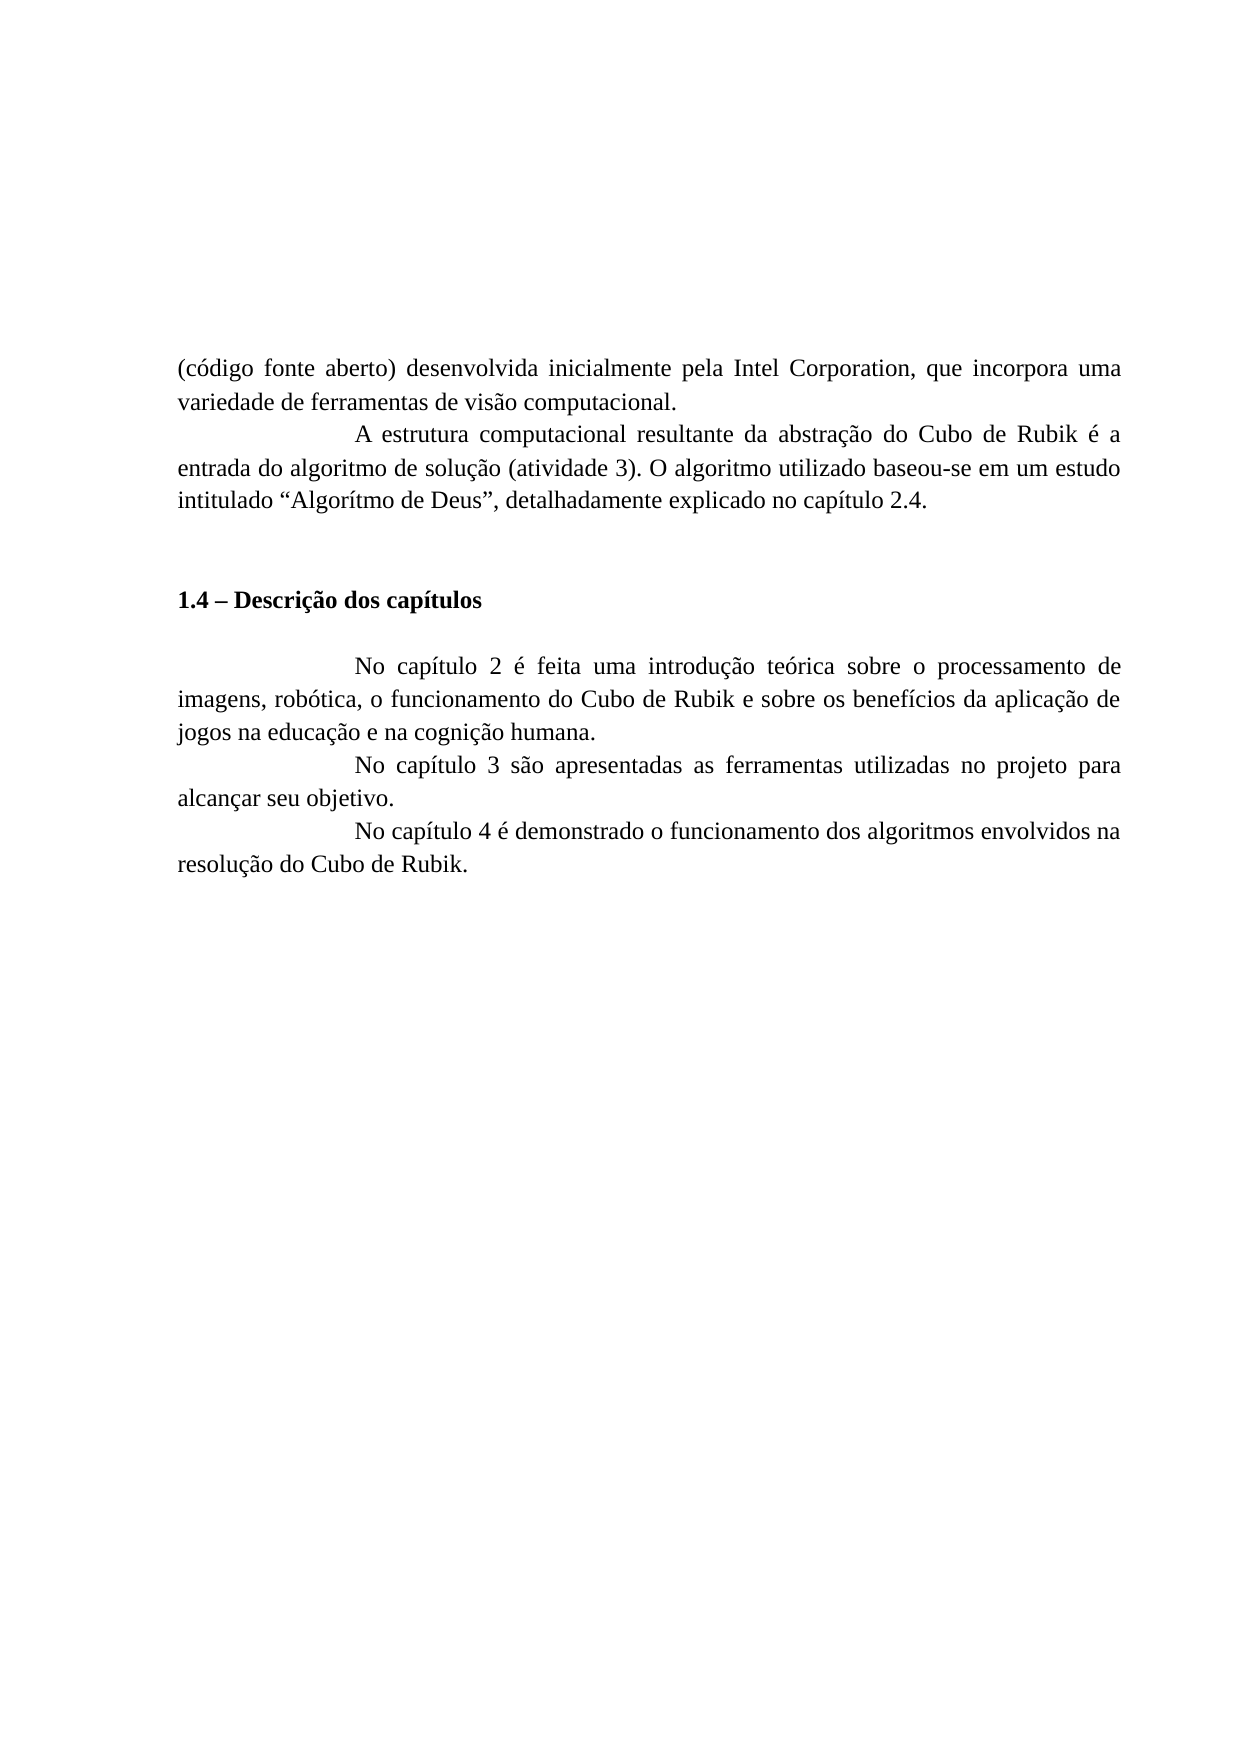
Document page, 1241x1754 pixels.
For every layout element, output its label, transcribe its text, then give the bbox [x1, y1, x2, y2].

text (código fonte aberto) desenvolvida inicialmente pela Intel Corporation, que incorpora uma variedade de ferramentas de visão computacional. [177, 353, 1122, 415]
text No capítulo 2 é feita uma introdução teórica sobre o processamento de imagens, robótica, o funcionamento do Cubo de Rubik e sobre os benefícios da aplicação de jogos na educação e na cognição humana. [177, 651, 1122, 746]
text A estrutura computacional resultante da abstração do Cubo de Rubik é a entrada do algoritmo de solução (atividade 3). O algoritmo utilizado baseou-se em um estudo intitulado “Algorítmo de Deus”, detalhadamente explicado no capítulo 2.4. [177, 419, 1122, 514]
text No capítulo 4 é demonstrado o funcionamento dos algoritmos envolvidos na resolução do Cubo de Rubik. [177, 816, 1122, 878]
text No capítulo 3 são apresentadas as ferramentas utilizadas no projeto para alcançar seu objetivo. [177, 750, 1122, 812]
text 1.4 – Descrição dos capítulos [177, 585, 1122, 613]
